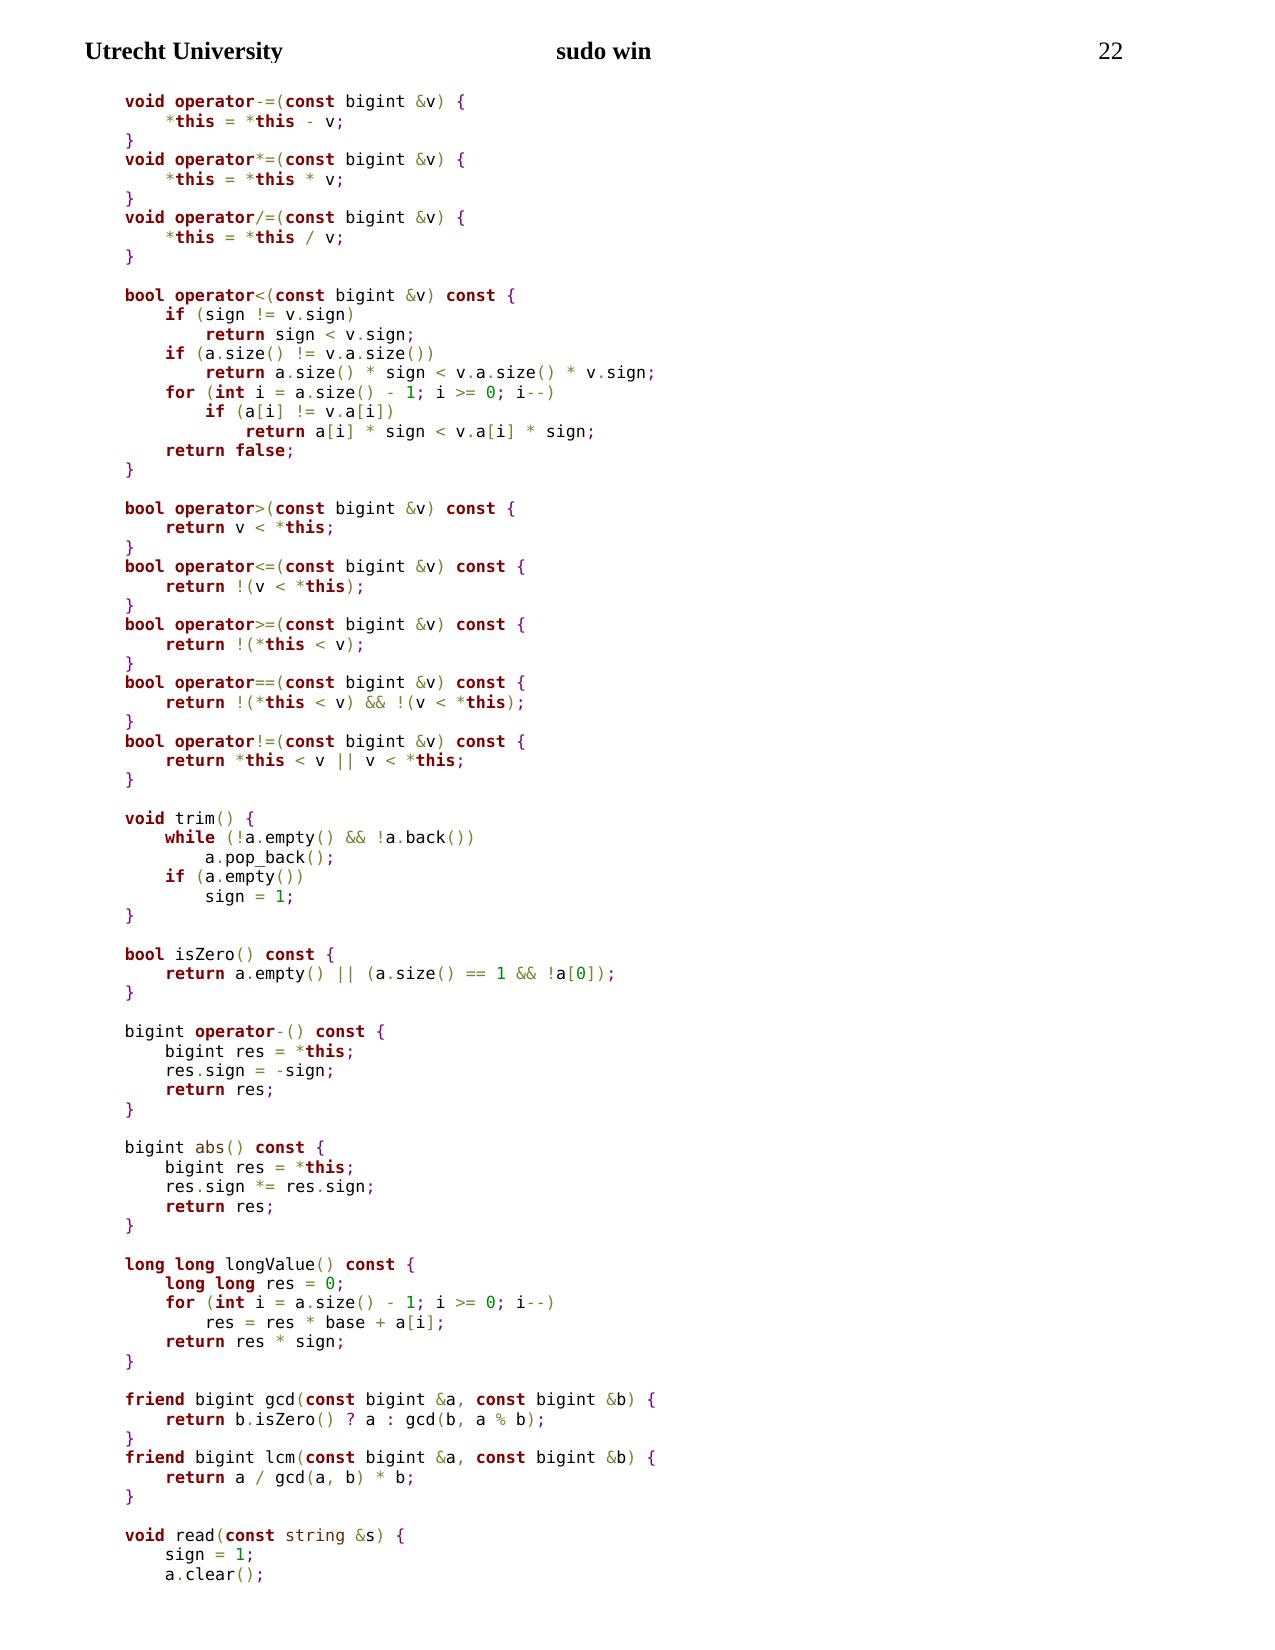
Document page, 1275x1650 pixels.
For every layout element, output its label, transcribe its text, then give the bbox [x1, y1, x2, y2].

text return res; [84, 1080, 1206, 1100]
text sign = 1; [84, 1545, 1206, 1565]
text } [84, 460, 1206, 480]
text bool operator>=(const bigint &v) const { [84, 615, 1206, 635]
text return *this < v || v < *this; [84, 751, 1206, 770]
text if (a[i] != v.a[i]) [84, 402, 1206, 422]
text *this = *this * v; [84, 170, 1206, 189]
text } [84, 189, 1206, 208]
text } [84, 983, 1206, 1003]
text *this = *this - v; [84, 112, 1206, 131]
text if (sign != v.sign) [84, 305, 1206, 325]
text if (a.size() != v.a.size()) [84, 344, 1206, 363]
text a.pop_back(); [84, 848, 1206, 867]
text return a.size() * sign < v.a.size() * v.sign; [84, 363, 1206, 383]
text void trim() { [84, 809, 1206, 828]
text } [84, 247, 1206, 267]
text return a.empty() || (a.size() == 1 && !a[0]); [84, 964, 1206, 983]
text bigint res = *this; [84, 1158, 1206, 1177]
text void operator*=(const bigint &v) { [84, 150, 1206, 170]
text } [84, 712, 1206, 732]
text bigint abs() const { [84, 1138, 1206, 1158]
text res.sign *= res.sign; [84, 1177, 1206, 1197]
text return res; [84, 1197, 1206, 1216]
text bool isZero() const { [84, 945, 1206, 964]
text void read(const string &s) { [84, 1526, 1206, 1545]
text return !(*this < v) && !(v < *this); [84, 693, 1206, 712]
text bool operator==(const bigint &v) const { [84, 673, 1206, 693]
text void operator-=(const bigint &v) { [84, 92, 1206, 112]
text for (int i = a.size() - 1; i >= 0; i--) [84, 1293, 1206, 1313]
text } [84, 1352, 1206, 1371]
text } [84, 1487, 1206, 1507]
text *this = *this / v; [84, 228, 1206, 247]
text if (a.empty()) [84, 867, 1206, 887]
text long long longValue() const { [84, 1255, 1206, 1274]
text for (int i = a.size() - 1; i >= 0; i--) [84, 383, 1206, 402]
text } [84, 770, 1206, 790]
text res.sign = -sign; [84, 1061, 1206, 1080]
text } [84, 1429, 1206, 1448]
text return a[i] * sign < v.a[i] * sign; [84, 422, 1206, 441]
text friend bigint lcm(const bigint &a, const bigint &b) { [84, 1448, 1206, 1468]
text a.clear(); [84, 1565, 1206, 1584]
text return res * sign; [84, 1332, 1206, 1352]
text bool operator<=(const bigint &v) const { [84, 557, 1206, 577]
text bool operator!=(const bigint &v) const { [84, 732, 1206, 751]
text } [84, 1100, 1206, 1119]
text return !(*this < v); [84, 635, 1206, 654]
text void operator/=(const bigint &v) { [84, 208, 1206, 228]
text } [84, 131, 1206, 150]
text return !(v < *this); [84, 577, 1206, 596]
text } [84, 538, 1206, 557]
text } [84, 596, 1206, 615]
text bool operator<(const bigint &v) const { [84, 286, 1206, 305]
text } [84, 654, 1206, 673]
text return v < *this; [84, 518, 1206, 538]
text bool operator>(const bigint &v) const { [84, 499, 1206, 518]
text return a / gcd(a, b) * b; [84, 1468, 1206, 1487]
text sign = 1; [84, 887, 1206, 906]
text return b.isZero() ? a : gcd(b, a % b); [84, 1410, 1206, 1429]
text res = res * base + a[i]; [84, 1313, 1206, 1332]
text friend bigint gcd(const bigint &a, const bigint &b) { [84, 1390, 1206, 1410]
text } [84, 1216, 1206, 1235]
text return false; [84, 441, 1206, 460]
text } [84, 906, 1206, 925]
text while (!a.empty() && !a.back()) [84, 828, 1206, 848]
text bigint operator-() const { [84, 1022, 1206, 1042]
text bigint res = *this; [84, 1042, 1206, 1061]
text return sign < v.sign; [84, 325, 1206, 344]
text long long res = 0; [84, 1274, 1206, 1293]
